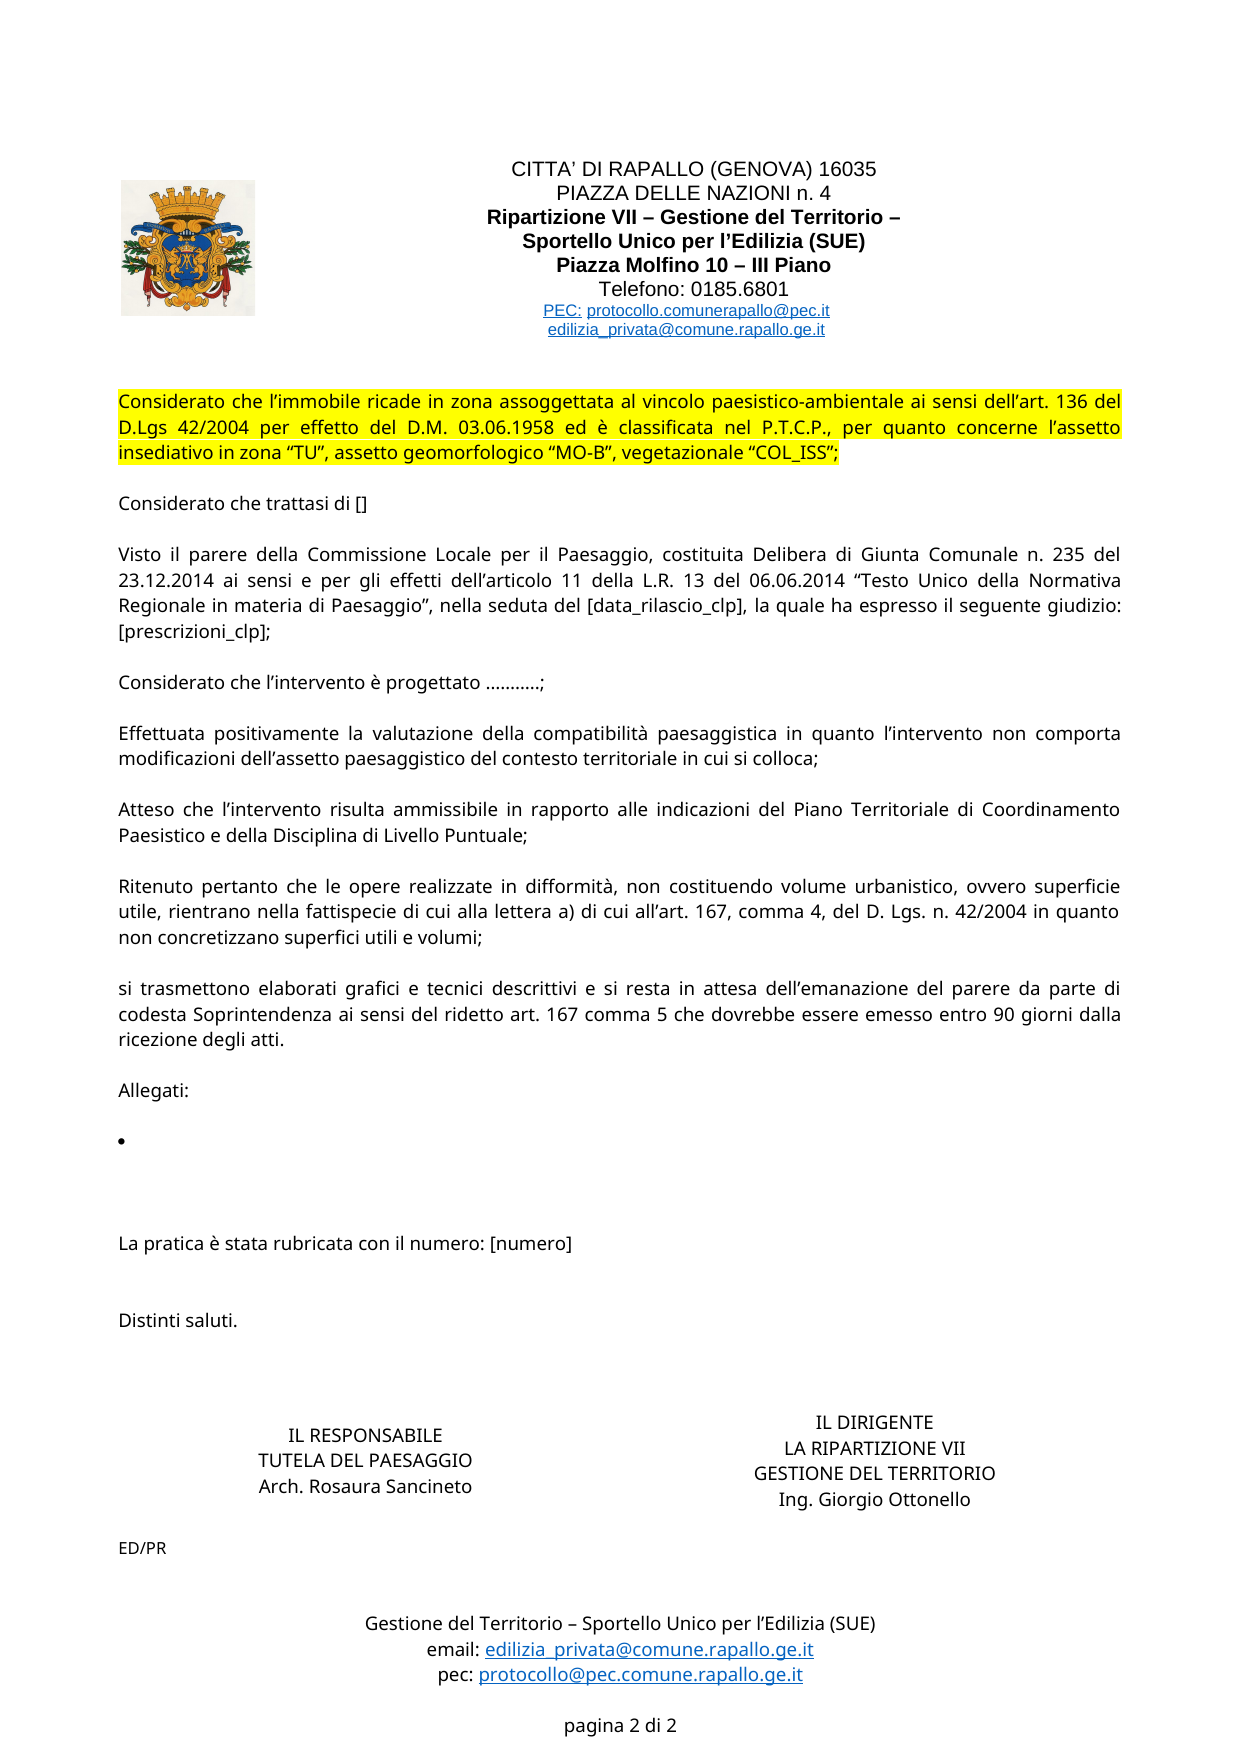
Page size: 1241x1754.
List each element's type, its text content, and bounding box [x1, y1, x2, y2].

table_header IL DIRIGENTE LA RIPARTIZIONE VII GESTIONE DEL TERRITORIO Ing. Giorgio Ottonello [620, 1384, 1129, 1537]
text Ritenuto pertanto che le opere realizzate in difformità, non costituendo volume urbanistico, ovvero superficie utile, rientrano nella fattispecie di cui alla lettera a) di cui all’art. 167, comma 4, del D. Lgs. n. 42/2004 in quanto non concretizzano superfici utili e volumi; [118, 873, 1122, 950]
table_header IL RESPONSABILE TUTELA DEL PAESAGGIO Arch. Rosaura Sancineto [111, 1384, 620, 1537]
text Considerato che l’immobile ricade in zona assoggettata al vincolo paesistico-ambientale ai sensi dell’art. 136 del D.Lgs 42/2004 per effetto del D.M. 03.06.1958 ed è classificata nel P.T.C.P., per quanto concerne l’assetto insediativo in zona “TU”, assetto geomorfologico “MO-B”, vegetazionale “COL_ISS”; [118, 388, 1122, 465]
text Effettuata positivamente la valutazione della compatibilità paesaggistica in quanto l’intervento non comporta modificazioni dell’assetto paesaggistico del contesto territoriale in cui si colloca; [118, 720, 1122, 771]
text si trasmettono elaborati grafici e tecnici descrittivi e si resta in attesa dell’emanazione del parere da parte di codesta Soprintendenza ai sensi del ridetto art. 167 comma 5 che dovrebbe essere emesso entro 90 giorni dalla ricezione degli atti. [118, 975, 1122, 1052]
text Allegati: [118, 1077, 1122, 1103]
text Visto il parere della Commissione Locale per il Paesaggio, costituita Delibera di Giunta Comunale n. 235 del 23.12.2014 ai sensi e per gli effetti dell’articolo 11 della L.R. 13 del 06.06.2014 “Testo Unico della Normativa Regionale in materia di Paesaggio”, nella seduta del [data_rilascio_clp], la quale ha espresso il seguente giudizio: [prescrizioni_clp]; [118, 542, 1122, 644]
text ED/PR [118, 1537, 1122, 1559]
text La pratica è stata rubricata con il numero: [numero] [118, 1231, 1122, 1256]
text Considerato che trattasi di [] [118, 491, 1122, 516]
text Considerato che l’intervento è progettato ………..; [118, 669, 1122, 695]
picture [121, 180, 256, 316]
text Atteso che l’intervento risulta ammissibile in rapporto alle indicazioni del Piano Territoriale di Coordinamento Paesistico e della Disciplina di Livello Puntuale; [118, 797, 1122, 848]
text Distinti saluti. [118, 1307, 1122, 1333]
